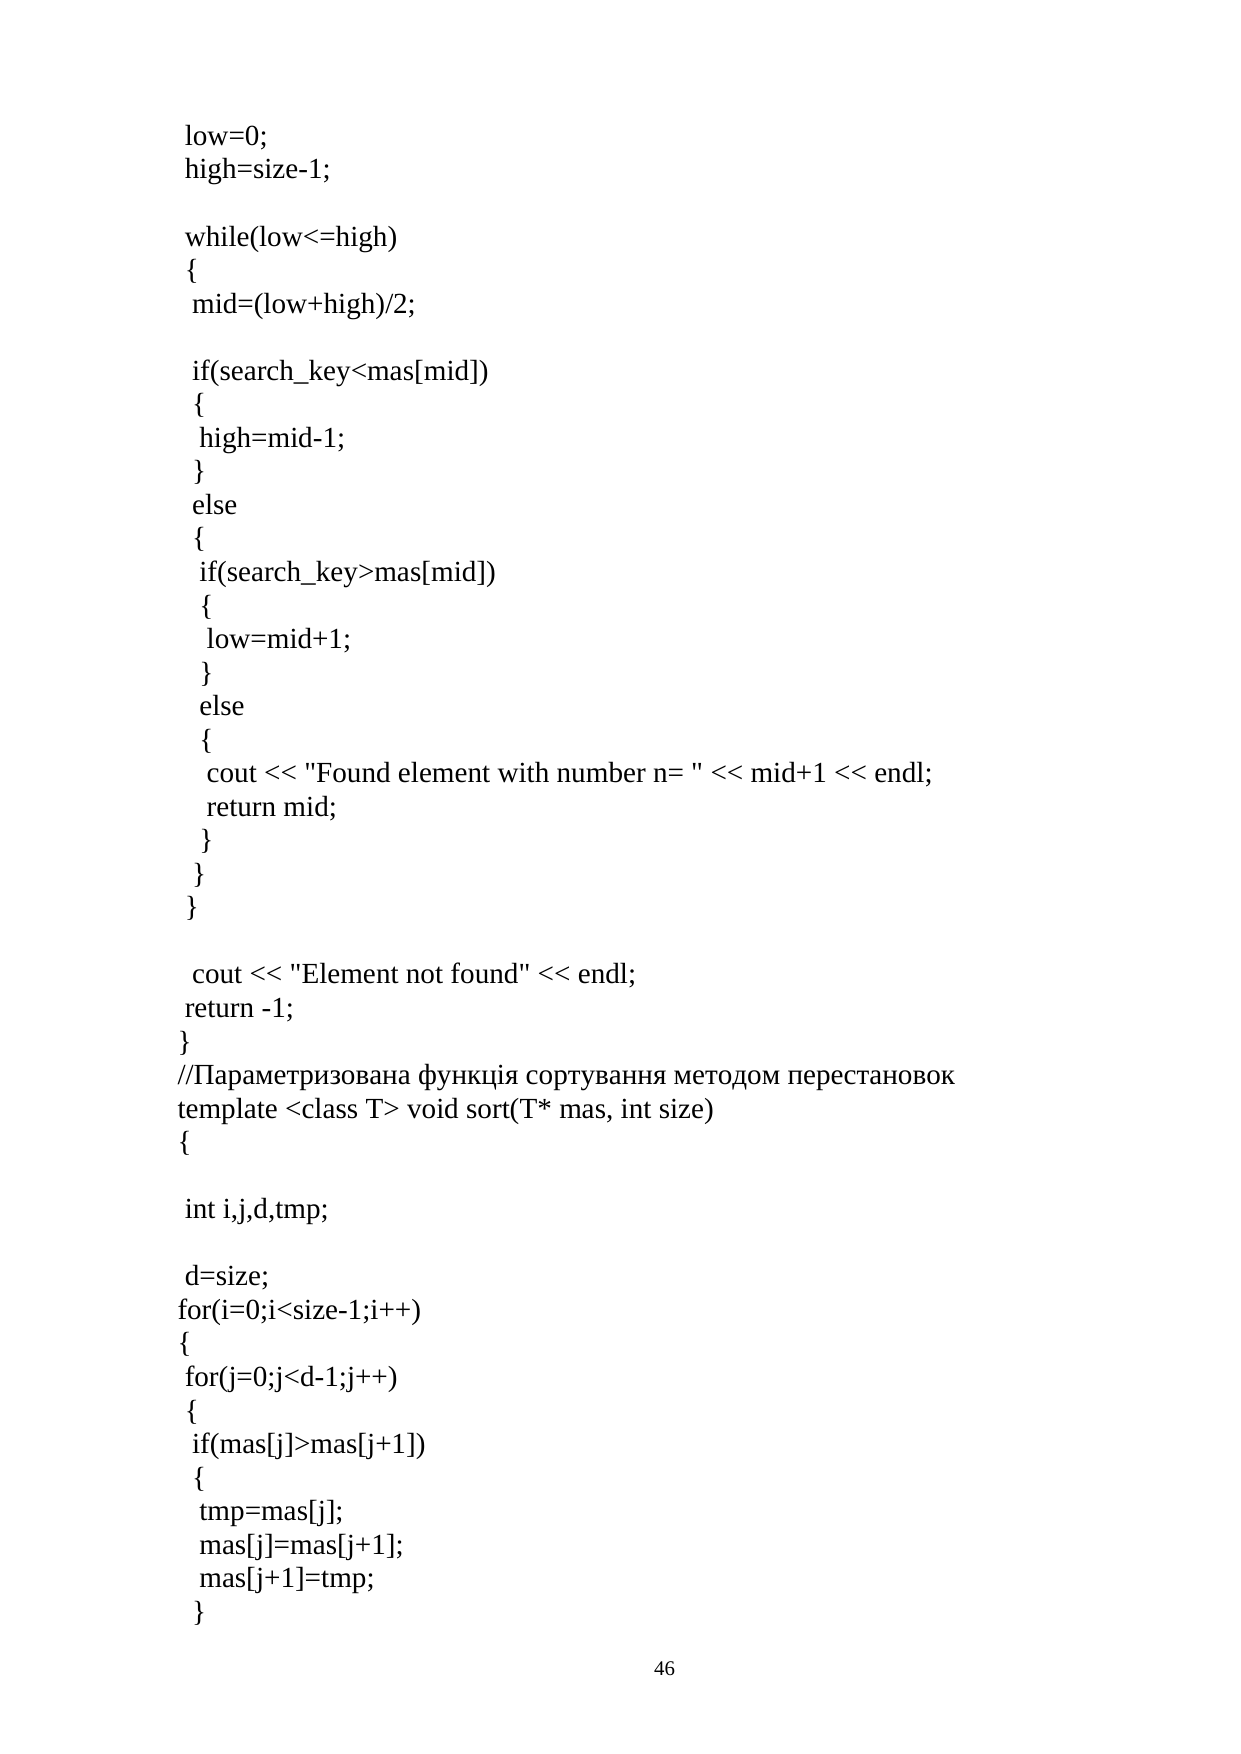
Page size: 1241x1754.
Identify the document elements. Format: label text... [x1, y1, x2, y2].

text high=mid-1; [177, 420, 1152, 453]
text return mid; [177, 789, 1152, 822]
text } [177, 1594, 1152, 1627]
text { [177, 722, 1152, 755]
text tmp=mas[j]; [177, 1493, 1152, 1527]
text high=size-1; [177, 152, 1152, 185]
text cout << "Found element with number n= " << mid+1 << endl; [177, 755, 1152, 789]
text d=size; [177, 1258, 1152, 1292]
text { [177, 386, 1152, 420]
text else [177, 688, 1152, 722]
text } [177, 822, 1152, 856]
text return -1; [177, 990, 1152, 1024]
text { [177, 252, 1152, 286]
text mid=(low+high)/2; [177, 286, 1152, 319]
text template <class T> void sort(T* mas, int size) [177, 1091, 1152, 1124]
text { [177, 1460, 1152, 1493]
text if(mas[j]>mas[j+1]) [177, 1426, 1152, 1460]
text //Параметризована функція сортування методом перестановок [177, 1057, 1152, 1091]
text } [177, 655, 1152, 688]
text else [177, 487, 1152, 521]
text for(j=0;j<d-1;j++) [177, 1359, 1152, 1393]
text int i,j,d,tmp; [177, 1191, 1152, 1225]
text } [177, 856, 1152, 889]
text for(i=0;i<size-1;i++) [177, 1292, 1152, 1326]
text } [177, 453, 1152, 487]
text if(search_key<mas[mid]) [177, 353, 1152, 386]
text if(search_key>mas[mid]) [177, 554, 1152, 588]
text { [177, 1326, 1152, 1359]
text mas[j+1]=tmp; [177, 1560, 1152, 1594]
text low=mid+1; [177, 621, 1152, 655]
text { [177, 588, 1152, 621]
text } [177, 1024, 1152, 1057]
text { [177, 1393, 1152, 1426]
text { [177, 521, 1152, 554]
text } [177, 889, 1152, 923]
text while(low<=high) [177, 219, 1152, 252]
text cout << "Element not found" << endl; [177, 957, 1152, 990]
text mas[j]=mas[j+1]; [177, 1527, 1152, 1560]
text { [177, 1124, 1152, 1158]
text low=0; [177, 118, 1152, 152]
